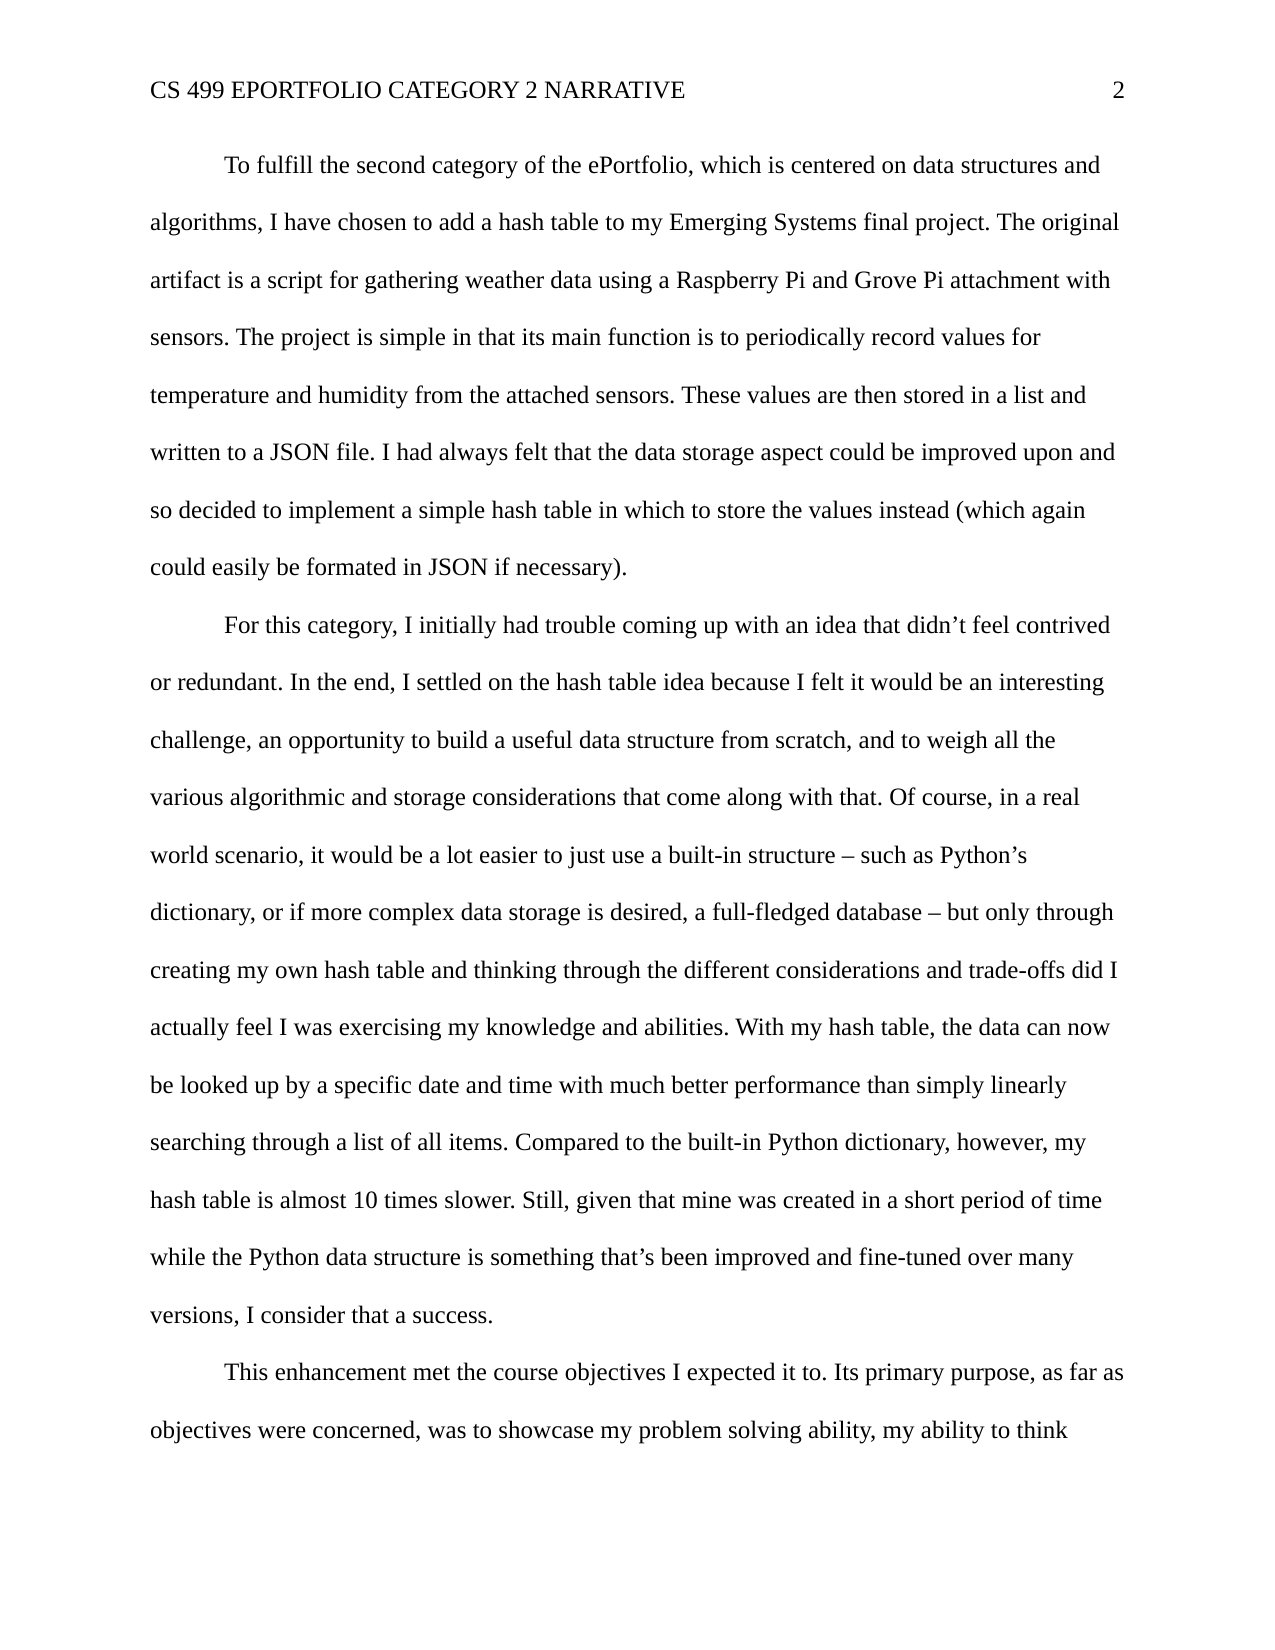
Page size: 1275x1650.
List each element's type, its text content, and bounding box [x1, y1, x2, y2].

text To fulfill the second category of the ePortfolio, which is centered on data structures and algorithms, I have chosen to add a hash table to my Emerging Systems final project. The original artifact is a script for gathering weather data using a Raspberry Pi and Grove Pi attachment with sensors. The project is simple in that its main function is to periodically record values for temperature and humidity from the attached sensors. These values are then stored in a list and written to a JSON file. I had always felt that the data storage aspect could be improved upon and so decided to implement a simple hash table in which to store the values instead (which again could easily be formated in JSON if necessary). [150, 150, 1125, 581]
text This enhancement met the course objectives I expected it to. Its primary purpose, as far as objectives were concerned, was to showcase my problem solving ability, my ability to think [150, 1357, 1125, 1444]
text For this category, I initially had trouble coming up with an idea that didn’t feel contrived or redundant. In the end, I settled on the hash table idea because I felt it would be an interesting challenge, an opportunity to build a useful data structure from scratch, and to weigh all the various algorithmic and storage considerations that come along with that. Of course, in a real world scenario, it would be a lot easier to just use a built-in structure – such as Python’s dictionary, or if more complex data storage is desired, a full-fledged database – but only through creating my own hash table and thinking through the different considerations and trade-offs did I actually feel I was exercising my knowledge and abilities. With my hash table, the data can now be looked up by a specific date and time with much better performance than simply linearly searching through a list of all items. Compared to the built-in Python dictionary, however, my hash table is almost 10 times slower. Still, given that mine was created in a short period of time while the Python data structure is something that’s been improved and fine-tuned over many versions, I consider that a success. [150, 610, 1125, 1329]
